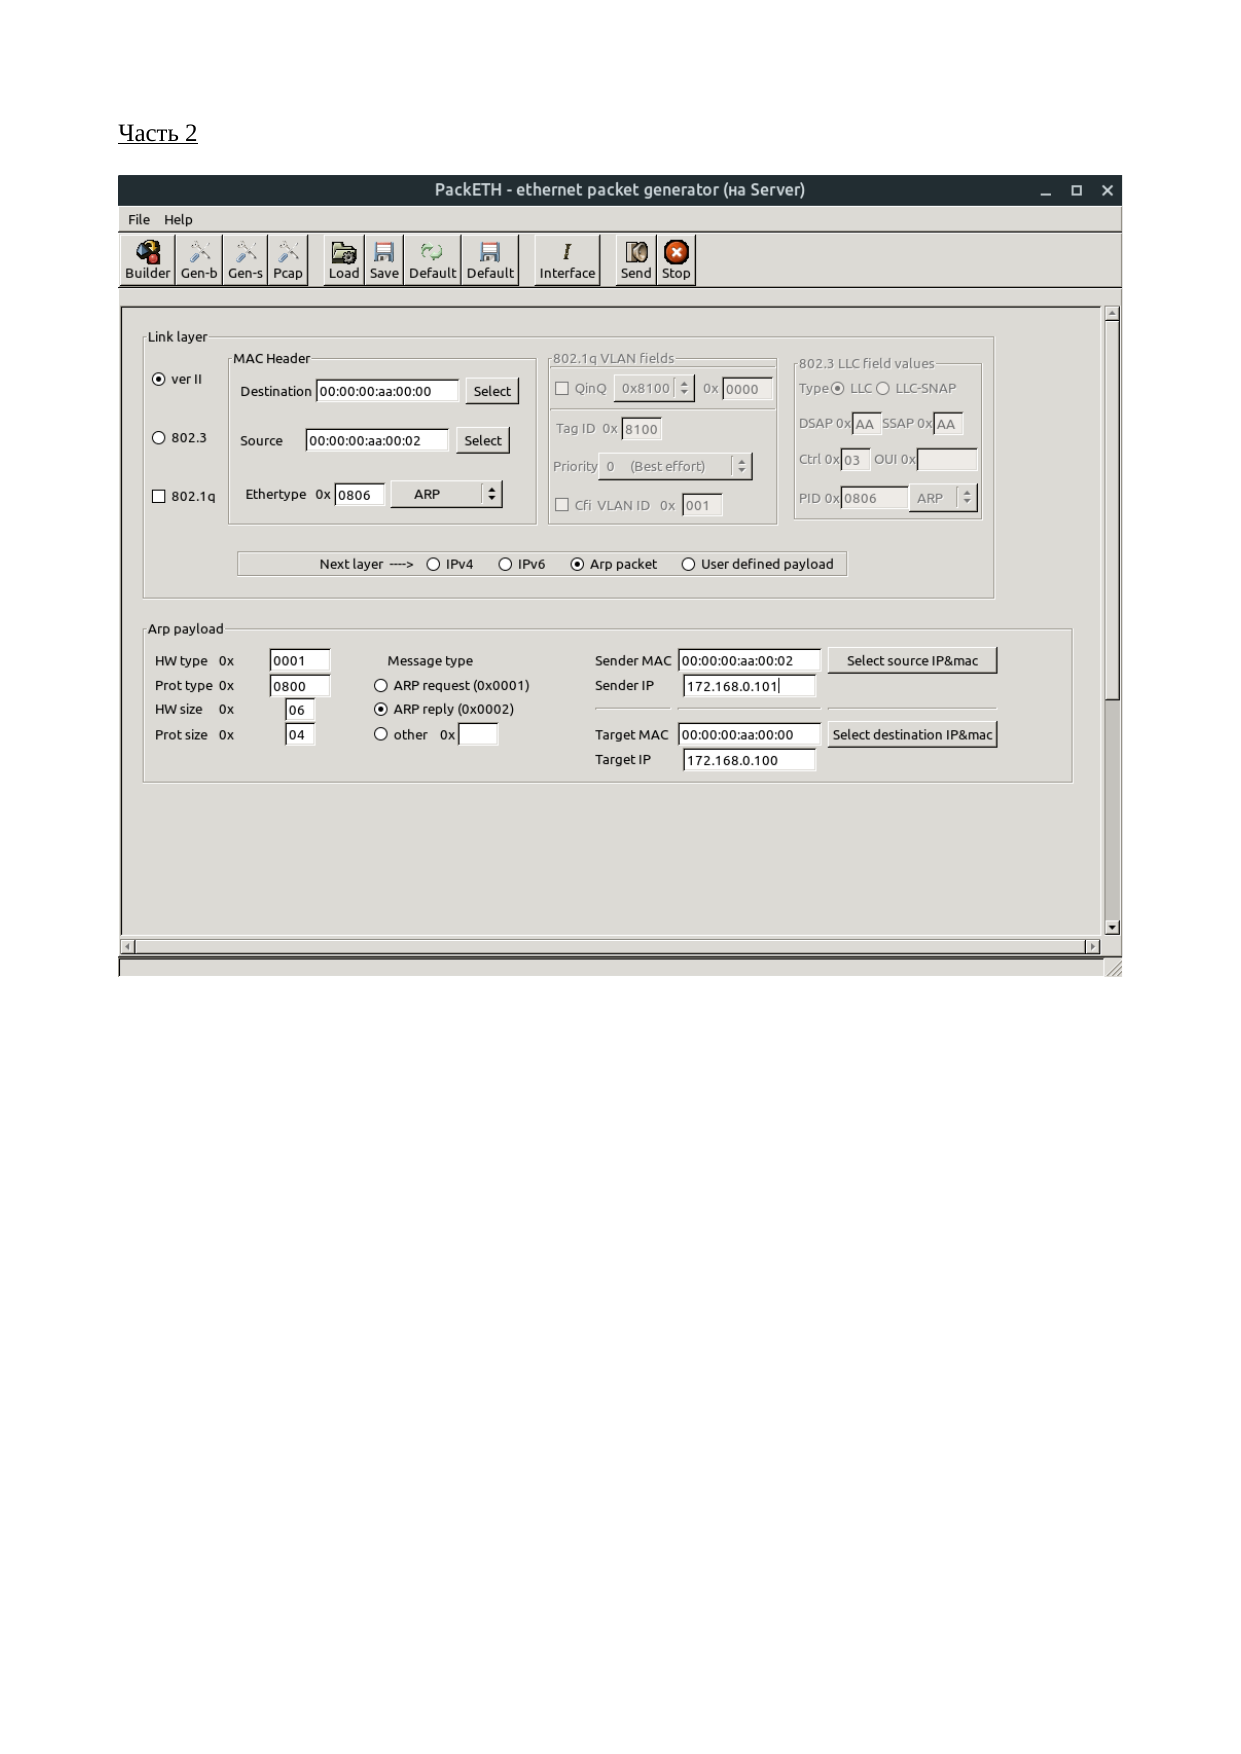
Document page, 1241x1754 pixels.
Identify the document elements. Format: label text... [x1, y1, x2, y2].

text Часть 2 [118, 118, 1122, 147]
picture [118, 175, 1123, 977]
